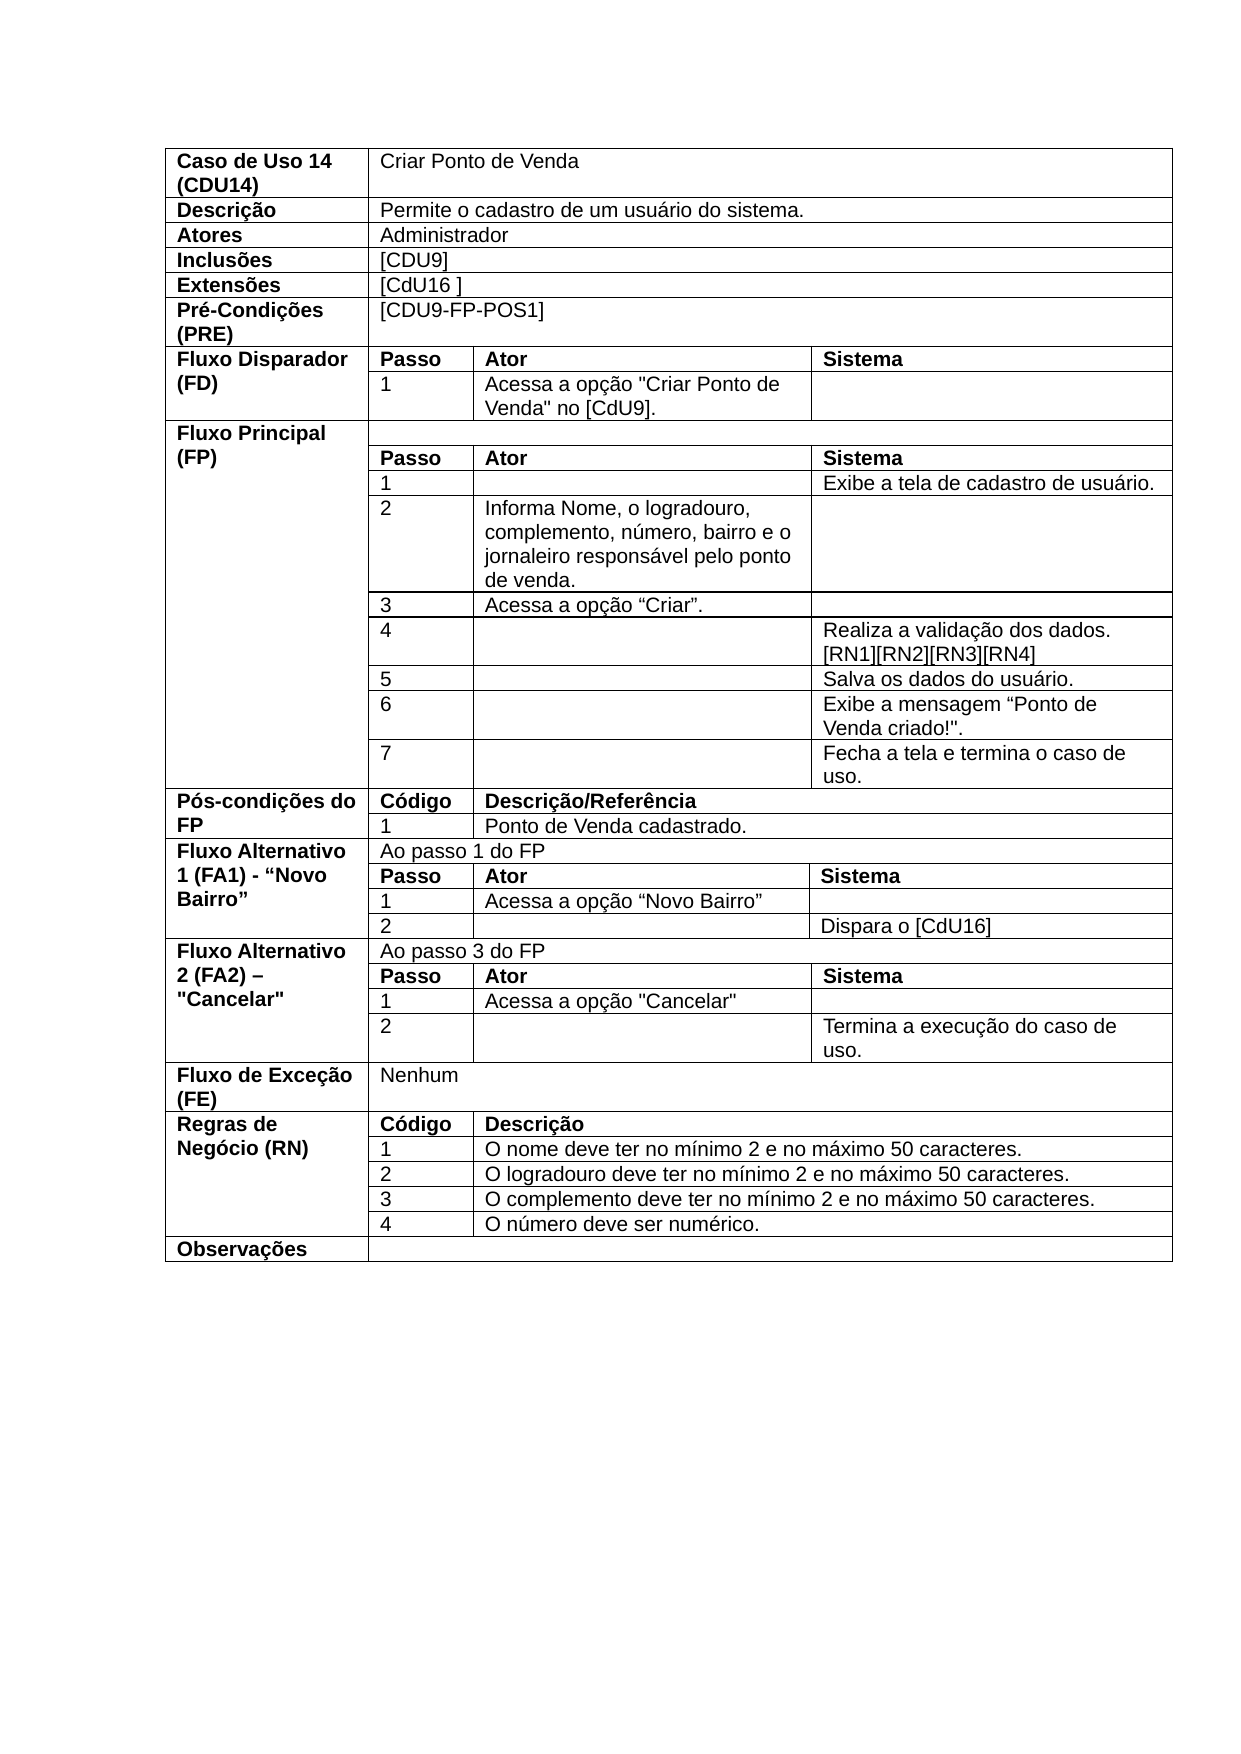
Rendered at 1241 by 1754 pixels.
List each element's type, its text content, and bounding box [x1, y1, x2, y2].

table_cell Termina a execução do caso de uso. [812, 1014, 1172, 1062]
table_cell 3 [369, 593, 473, 616]
table_cell [812, 496, 1172, 591]
table_cell Informa Nome, o logradouro, complemento, número, bairro e o jornaleiro responsável pelo ponto de venda. [474, 496, 811, 591]
table_cell Sistema [812, 964, 1172, 988]
table_cell Administrador [369, 223, 1172, 247]
table_cell 2 [369, 496, 473, 591]
table_cell [474, 471, 811, 494]
table_cell O logradouro deve ter no mínimo 2 e no máximo 50 caracteres. [474, 1162, 1172, 1186]
table_cell [CDU9] [369, 248, 1172, 272]
table_cell Sistema [812, 446, 1172, 469]
table_cell Extensões [166, 273, 368, 297]
table_cell 4 [369, 1212, 473, 1236]
table_cell [474, 666, 811, 690]
table_cell Código [369, 1112, 473, 1136]
table_cell Fluxo de Exceção (FE) [166, 1063, 368, 1111]
table_cell Permite o cadastro de um usuário do sistema. [369, 198, 1172, 222]
table_cell Realiza a validação dos dados. [RN1][RN2][RN3][RN4] [812, 618, 1172, 665]
table_cell 1 [369, 989, 473, 1013]
table_cell 6 [369, 691, 473, 739]
table_cell Pós-condições do FP [166, 789, 368, 838]
table_cell 5 [369, 666, 473, 690]
table_cell Passo [369, 964, 473, 988]
table_cell [474, 618, 811, 665]
table_cell Descrição [474, 1112, 1172, 1136]
table_cell Passo [369, 864, 473, 888]
table_cell Acessa a opção “Criar”. [474, 593, 811, 616]
table_cell Exibe a tela de cadastro de usuário. [812, 471, 1172, 494]
table_cell Acessa a opção “Novo Bairro” [474, 889, 809, 913]
table_cell Fluxo Principal (FP) [166, 421, 368, 788]
table_cell 2 [369, 1162, 473, 1186]
table_cell Descrição [166, 198, 368, 222]
table_cell Passo [369, 347, 473, 371]
table_cell Fluxo Alternativo 1 (FA1) - “Novo Bairro” [166, 839, 368, 938]
table_cell Ponto de Venda cadastrado. [474, 814, 1172, 838]
table_cell [474, 914, 809, 938]
table_cell Ao passo 1 do FP [369, 839, 1172, 863]
table_cell O nome deve ter no mínimo 2 e no máximo 50 caracteres. [474, 1137, 1172, 1161]
table_cell [369, 1237, 1172, 1261]
table_cell 7 [369, 740, 473, 788]
table_cell Fluxo Alternativo 2 (FA2) – "Cancelar" [166, 939, 368, 1062]
table_cell O complemento deve ter no mínimo 2 e no máximo 50 caracteres. [474, 1187, 1172, 1211]
table_cell 2 [369, 914, 473, 938]
table_cell Fecha a tela e termina o caso de uso. [812, 740, 1172, 788]
table_cell [369, 421, 1172, 444]
table_cell [810, 889, 1172, 913]
table_cell 2 [369, 1014, 473, 1062]
table_cell Ator [474, 347, 811, 371]
table_cell Sistema [812, 347, 1172, 371]
table_cell [CDU9-FP-POS1] [369, 298, 1172, 346]
table_cell Acessa a opção "Cancelar" [474, 989, 811, 1013]
table_cell Descrição/Referência [474, 789, 1172, 813]
table_cell 1 [369, 471, 473, 494]
table_cell [474, 1014, 811, 1062]
table_cell [812, 372, 1172, 419]
table_cell Fluxo Disparador (FD) [166, 347, 368, 419]
table_cell 1 [369, 1137, 473, 1161]
table_cell 1 [369, 372, 473, 419]
table_cell 1 [369, 814, 473, 838]
table_cell Dispara o [CdU16] [810, 914, 1172, 938]
table_cell [812, 593, 1172, 616]
table_cell Passo [369, 446, 473, 469]
table_cell Código [369, 789, 473, 813]
table_cell 1 [369, 889, 473, 913]
table_cell Regras de Negócio (RN) [166, 1112, 368, 1236]
table_header Criar Ponto de Venda [369, 149, 1172, 197]
table_cell Ator [474, 446, 811, 469]
table_cell Observações [166, 1237, 368, 1261]
table_cell Nenhum [369, 1063, 1172, 1111]
table_cell Atores [166, 223, 368, 247]
table_cell 4 [369, 618, 473, 665]
table_cell Acessa a opção "Criar Ponto de Venda" no [CdU9]. [474, 372, 811, 419]
table_cell [474, 740, 811, 788]
table_cell Sistema [810, 864, 1172, 888]
table_cell Inclusões [166, 248, 368, 272]
table_cell Pré-Condições (PRE) [166, 298, 368, 346]
table_cell Ator [474, 964, 811, 988]
table_cell Exibe a mensagem “Ponto de Venda criado!". [812, 691, 1172, 739]
table_cell Ator [474, 864, 809, 888]
table_cell O número deve ser numérico. [474, 1212, 1172, 1236]
table_cell Ao passo 3 do FP [369, 939, 1172, 963]
table_cell 3 [369, 1187, 473, 1211]
table_cell Salva os dados do usuário. [812, 666, 1172, 690]
table_cell [474, 691, 811, 739]
table_cell [812, 989, 1172, 1013]
table_header Caso de Uso 14 (CDU14) [166, 149, 368, 197]
table_cell [CdU16 ] [369, 273, 1172, 297]
